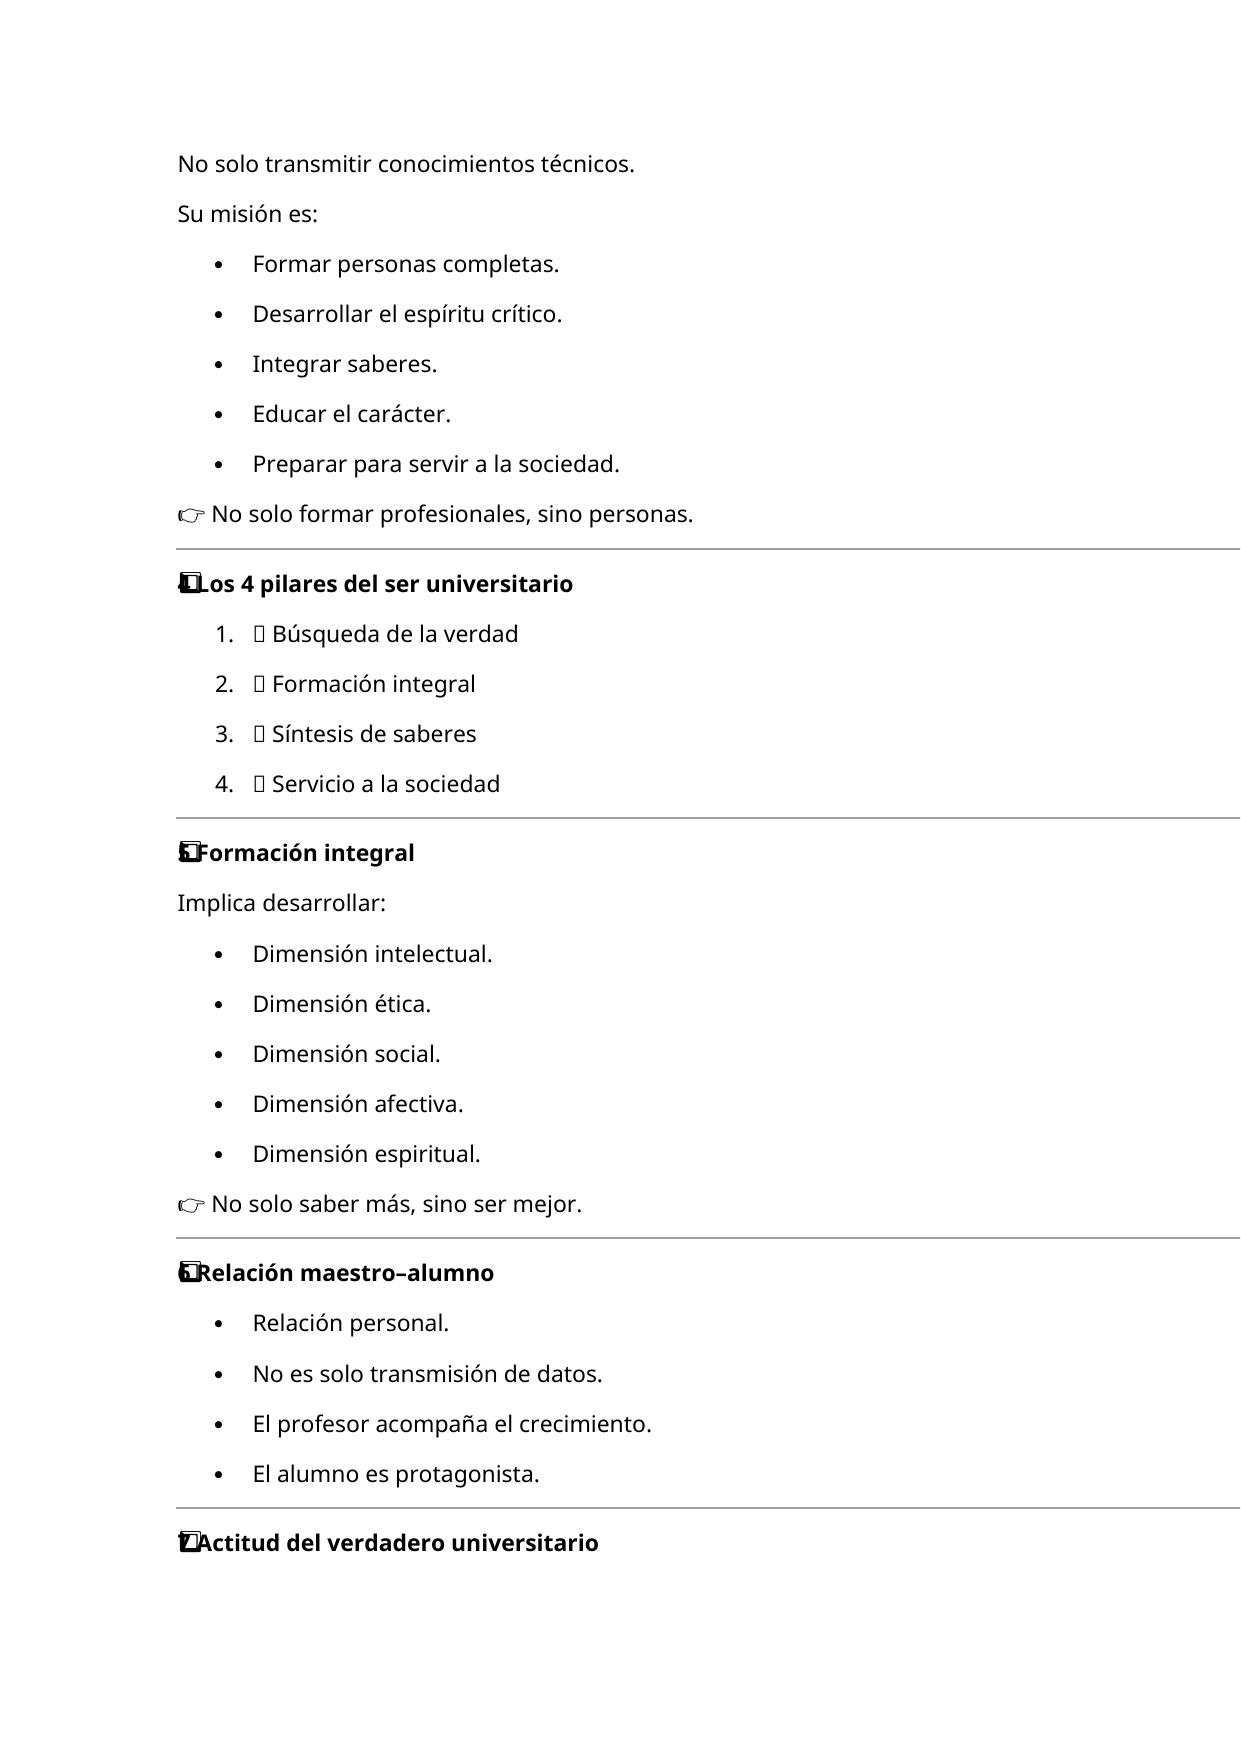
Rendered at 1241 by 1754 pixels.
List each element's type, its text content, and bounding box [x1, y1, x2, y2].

list El profesor acompaña el crecimiento. [215, 1408, 1063, 1439]
list Desarrollar el espíritu crítico. [215, 298, 1063, 329]
text No solo transmitir conocimientos técnicos. [177, 148, 1063, 179]
list Integrar saberes. [215, 348, 1063, 379]
list Dimensión ética. [215, 988, 1063, 1019]
text Implica desarrollar: [177, 887, 1063, 919]
list No es solo transmisión de datos. [215, 1357, 1063, 1389]
text Su misión es: [177, 198, 1063, 229]
text 7️⃣ Actitud del verdadero universitario [177, 1527, 1063, 1558]
text 👉 No solo formar profesionales, sino personas. [177, 498, 1063, 529]
list Dimensión afectiva. [215, 1088, 1063, 1119]
list Preparar para servir a la sociedad. [215, 448, 1063, 479]
list Dimensión espiritual. [215, 1138, 1063, 1169]
text 4️⃣ Los 4 pilares del ser universitario [177, 568, 1063, 599]
list 🔎 Búsqueda de la verdad [215, 618, 1063, 649]
list 🤝 Servicio a la sociedad [215, 768, 1063, 799]
list 🔗 Síntesis de saberes [215, 718, 1063, 749]
list Educar el carácter. [215, 398, 1063, 429]
list Dimensión social. [215, 1038, 1063, 1069]
text 6️⃣ Relación maestro–alumno [177, 1257, 1063, 1288]
list Relación personal. [215, 1307, 1063, 1339]
list Dimensión intelectual. [215, 937, 1063, 969]
list 🌱 Formación integral [215, 668, 1063, 699]
text 👉 No solo saber más, sino ser mejor. [177, 1188, 1063, 1219]
list Formar personas completas. [215, 248, 1063, 279]
list El alumno es protagonista. [215, 1458, 1063, 1489]
text 5️⃣ Formación integral [177, 837, 1063, 868]
